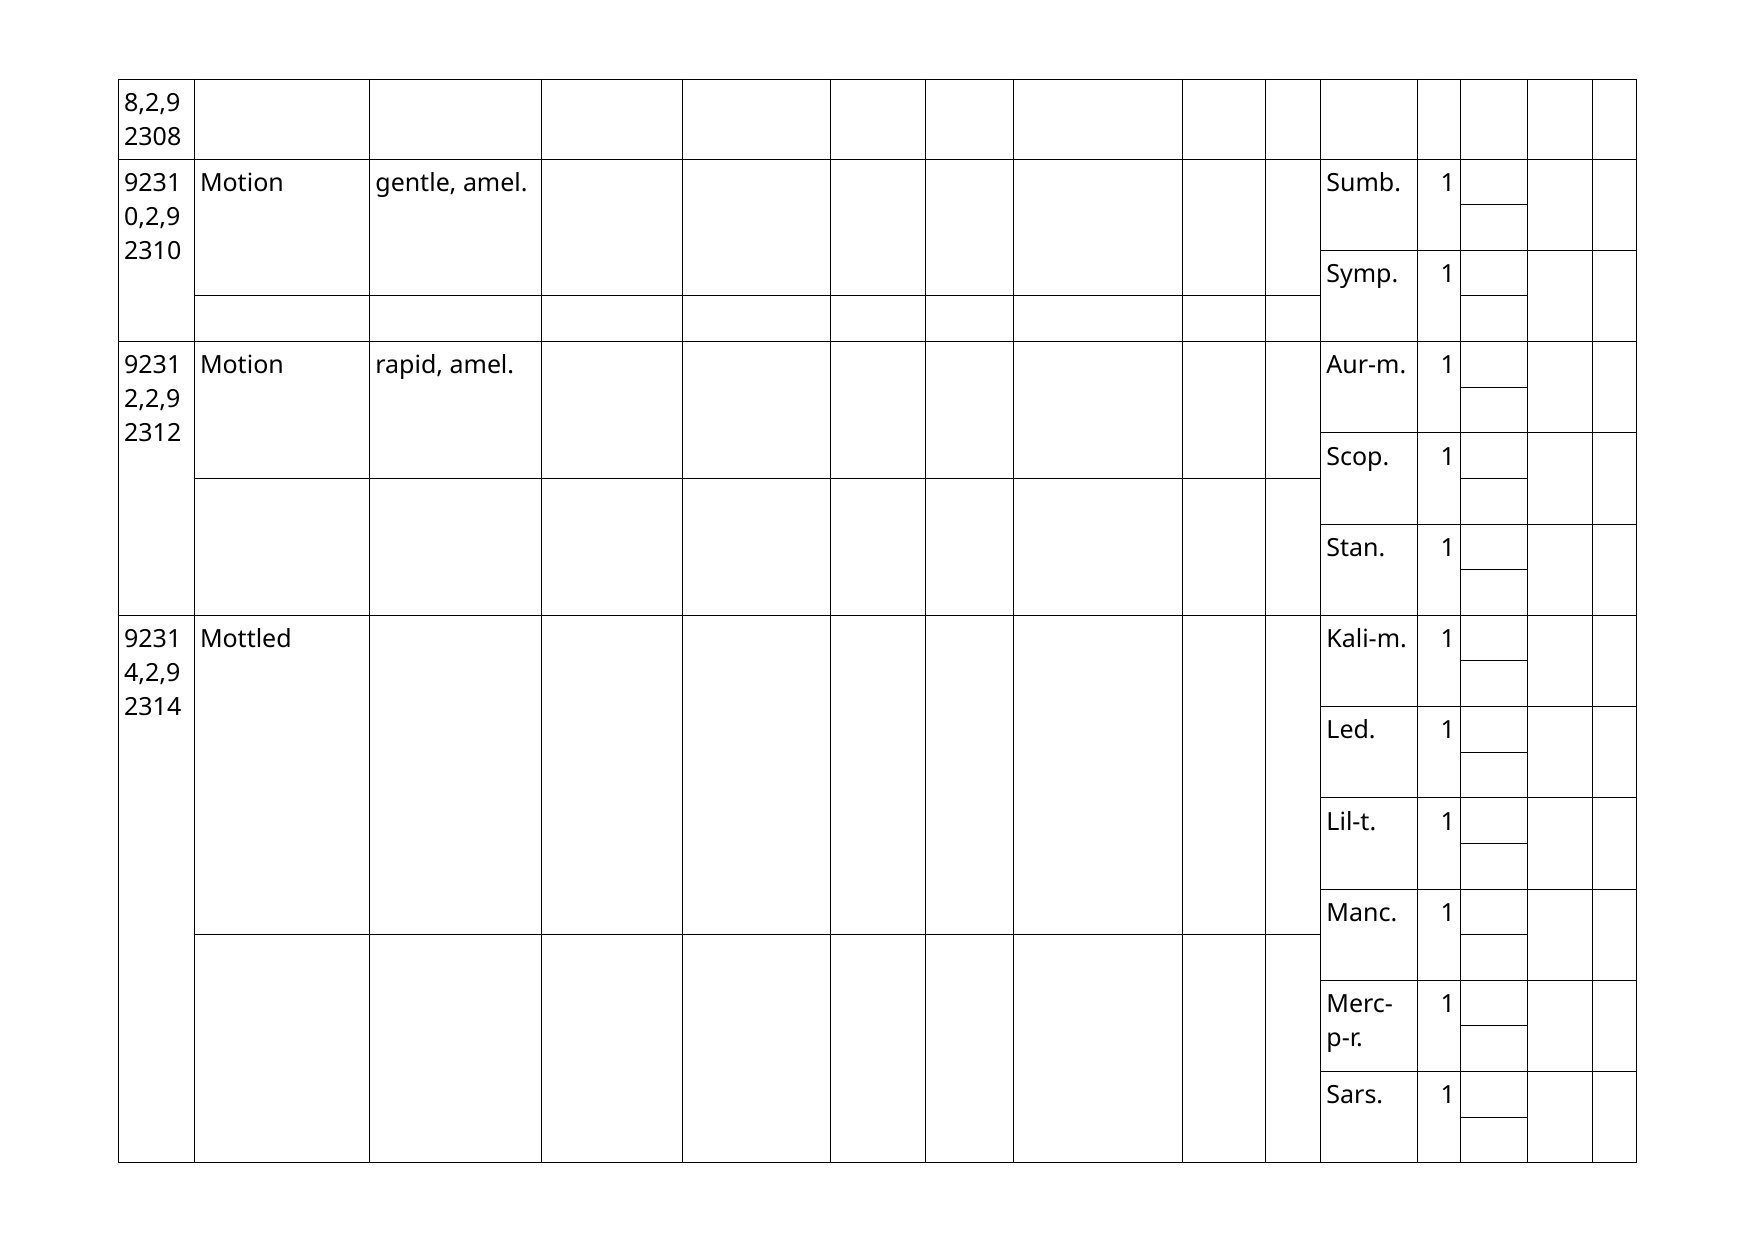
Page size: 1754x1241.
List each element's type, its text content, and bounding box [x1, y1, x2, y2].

table_cell [1461, 160, 1527, 204]
table_cell [1266, 616, 1320, 934]
table_cell 92312,2,92312 [119, 342, 194, 615]
table_cell [1528, 798, 1592, 888]
table_cell [683, 160, 830, 295]
table_cell [542, 935, 682, 1162]
table_cell [1593, 525, 1636, 615]
table_cell [1593, 433, 1636, 523]
table_cell [1593, 80, 1636, 158]
table_cell 1 [1418, 1072, 1460, 1162]
table_cell Stan. [1321, 525, 1417, 615]
table_cell 1 [1418, 342, 1460, 432]
table_cell [1014, 80, 1182, 158]
table_cell [1593, 160, 1636, 250]
table_cell [1461, 388, 1527, 432]
table_cell [1266, 80, 1320, 158]
table_cell Scop. [1321, 433, 1417, 523]
table_cell Lil-t. [1321, 798, 1417, 888]
table_cell [1593, 707, 1636, 797]
table_cell 1 [1418, 433, 1460, 523]
table_cell [370, 479, 541, 615]
table_cell [1418, 80, 1460, 158]
table_cell [542, 160, 682, 295]
table_cell Symp. [1321, 251, 1417, 341]
table_cell 1 [1418, 616, 1460, 706]
table_cell [926, 935, 1013, 1162]
table_cell [1461, 798, 1527, 843]
table_cell [1461, 433, 1527, 478]
table_cell [1461, 80, 1527, 158]
table_cell [926, 479, 1013, 615]
table_cell [1461, 570, 1527, 615]
table_cell 1 [1418, 981, 1460, 1071]
table_cell [1461, 935, 1527, 980]
table_cell [683, 80, 830, 158]
table_cell [1461, 1026, 1527, 1071]
table_cell [542, 80, 682, 158]
table_cell Motion [195, 342, 369, 478]
table_cell [831, 616, 925, 934]
table_cell [1183, 296, 1265, 341]
table_cell [1593, 981, 1636, 1071]
table_cell Motion [195, 160, 369, 295]
table_cell [831, 935, 925, 1162]
table_cell [831, 160, 925, 295]
table_cell [1461, 1118, 1527, 1162]
table_cell 1 [1418, 160, 1460, 250]
table_cell [1528, 890, 1592, 980]
table_cell [683, 342, 830, 478]
table_cell Sumb. [1321, 160, 1417, 250]
table_cell 1 [1418, 251, 1460, 341]
table_cell rapid, amel. [370, 342, 541, 478]
table_cell [1528, 616, 1592, 706]
table_cell [683, 479, 830, 615]
table_cell [1461, 890, 1527, 934]
table_cell [1461, 251, 1527, 295]
table_cell 1 [1418, 890, 1460, 980]
table_cell 92314,2,92314 [119, 616, 194, 1162]
table_cell Merc-p-r. [1321, 981, 1417, 1071]
table_cell [1461, 616, 1527, 660]
table_cell [1593, 616, 1636, 706]
table_cell [1461, 844, 1527, 888]
table_cell [370, 935, 541, 1162]
table_cell [370, 616, 541, 934]
table_cell [1593, 342, 1636, 432]
table_cell [1528, 1072, 1592, 1162]
table_cell [1461, 342, 1527, 387]
table_cell [370, 296, 541, 341]
table_cell [1461, 661, 1527, 706]
table_cell [1266, 479, 1320, 615]
table_cell gentle, amel. [370, 160, 541, 295]
table_cell [831, 80, 925, 158]
table_cell [1528, 251, 1592, 341]
table_cell [1014, 616, 1182, 934]
table_cell 1 [1418, 798, 1460, 888]
table_cell [195, 296, 369, 341]
table_cell Mottled [195, 616, 369, 934]
table_cell [926, 80, 1013, 158]
table_cell [370, 80, 541, 158]
table_cell [1528, 80, 1592, 158]
table_cell [683, 935, 830, 1162]
table_cell [831, 296, 925, 341]
table_cell 1 [1418, 707, 1460, 797]
table_cell [1321, 80, 1417, 158]
table_cell Led. [1321, 707, 1417, 797]
table_cell [683, 296, 830, 341]
table_cell [1014, 935, 1182, 1162]
table_cell [1528, 160, 1592, 250]
table_cell Kali-m. [1321, 616, 1417, 706]
table_cell [1266, 935, 1320, 1162]
table_cell [1183, 616, 1265, 934]
table_cell [926, 160, 1013, 295]
table_cell [831, 479, 925, 615]
table_cell [1461, 707, 1527, 752]
table_cell [926, 616, 1013, 934]
table_cell [1014, 160, 1182, 295]
table_cell [1593, 251, 1636, 341]
table_cell [1593, 890, 1636, 980]
table_cell [1014, 296, 1182, 341]
table_cell [1461, 525, 1527, 569]
table_cell [542, 479, 682, 615]
table_cell [1461, 479, 1527, 523]
table_cell [1014, 479, 1182, 615]
table_cell [926, 296, 1013, 341]
table_cell [1266, 296, 1320, 341]
table_cell 92310,2,92310 [119, 160, 194, 341]
table_cell [926, 342, 1013, 478]
table_cell [1528, 342, 1592, 432]
table_cell [1183, 160, 1265, 295]
table_cell [1593, 1072, 1636, 1162]
table_cell [195, 479, 369, 615]
table_cell [1461, 981, 1527, 1025]
table_cell Manc. [1321, 890, 1417, 980]
table_cell [195, 80, 369, 158]
table_cell [1183, 342, 1265, 478]
table_cell [542, 342, 682, 478]
table_cell 8,2,92308 [119, 80, 194, 158]
table_cell [542, 616, 682, 934]
table_cell [1266, 160, 1320, 295]
table_cell [1183, 80, 1265, 158]
table_cell [1461, 296, 1527, 341]
table_cell [1183, 935, 1265, 1162]
table_cell [1528, 433, 1592, 523]
table_cell [1593, 798, 1636, 888]
table_cell [1014, 342, 1182, 478]
table_cell 1 [1418, 525, 1460, 615]
table_cell [542, 296, 682, 341]
table_cell [1528, 707, 1592, 797]
table_cell [1528, 981, 1592, 1071]
table_cell [1183, 479, 1265, 615]
table_cell [1461, 205, 1527, 250]
table_cell [683, 616, 830, 934]
table_cell [831, 342, 925, 478]
table_cell [1528, 525, 1592, 615]
table_cell [1461, 753, 1527, 797]
table_cell [195, 935, 369, 1162]
table_cell [1266, 342, 1320, 478]
table_cell [1461, 1072, 1527, 1117]
table_cell Aur-m. [1321, 342, 1417, 432]
table_cell Sars. [1321, 1072, 1417, 1162]
